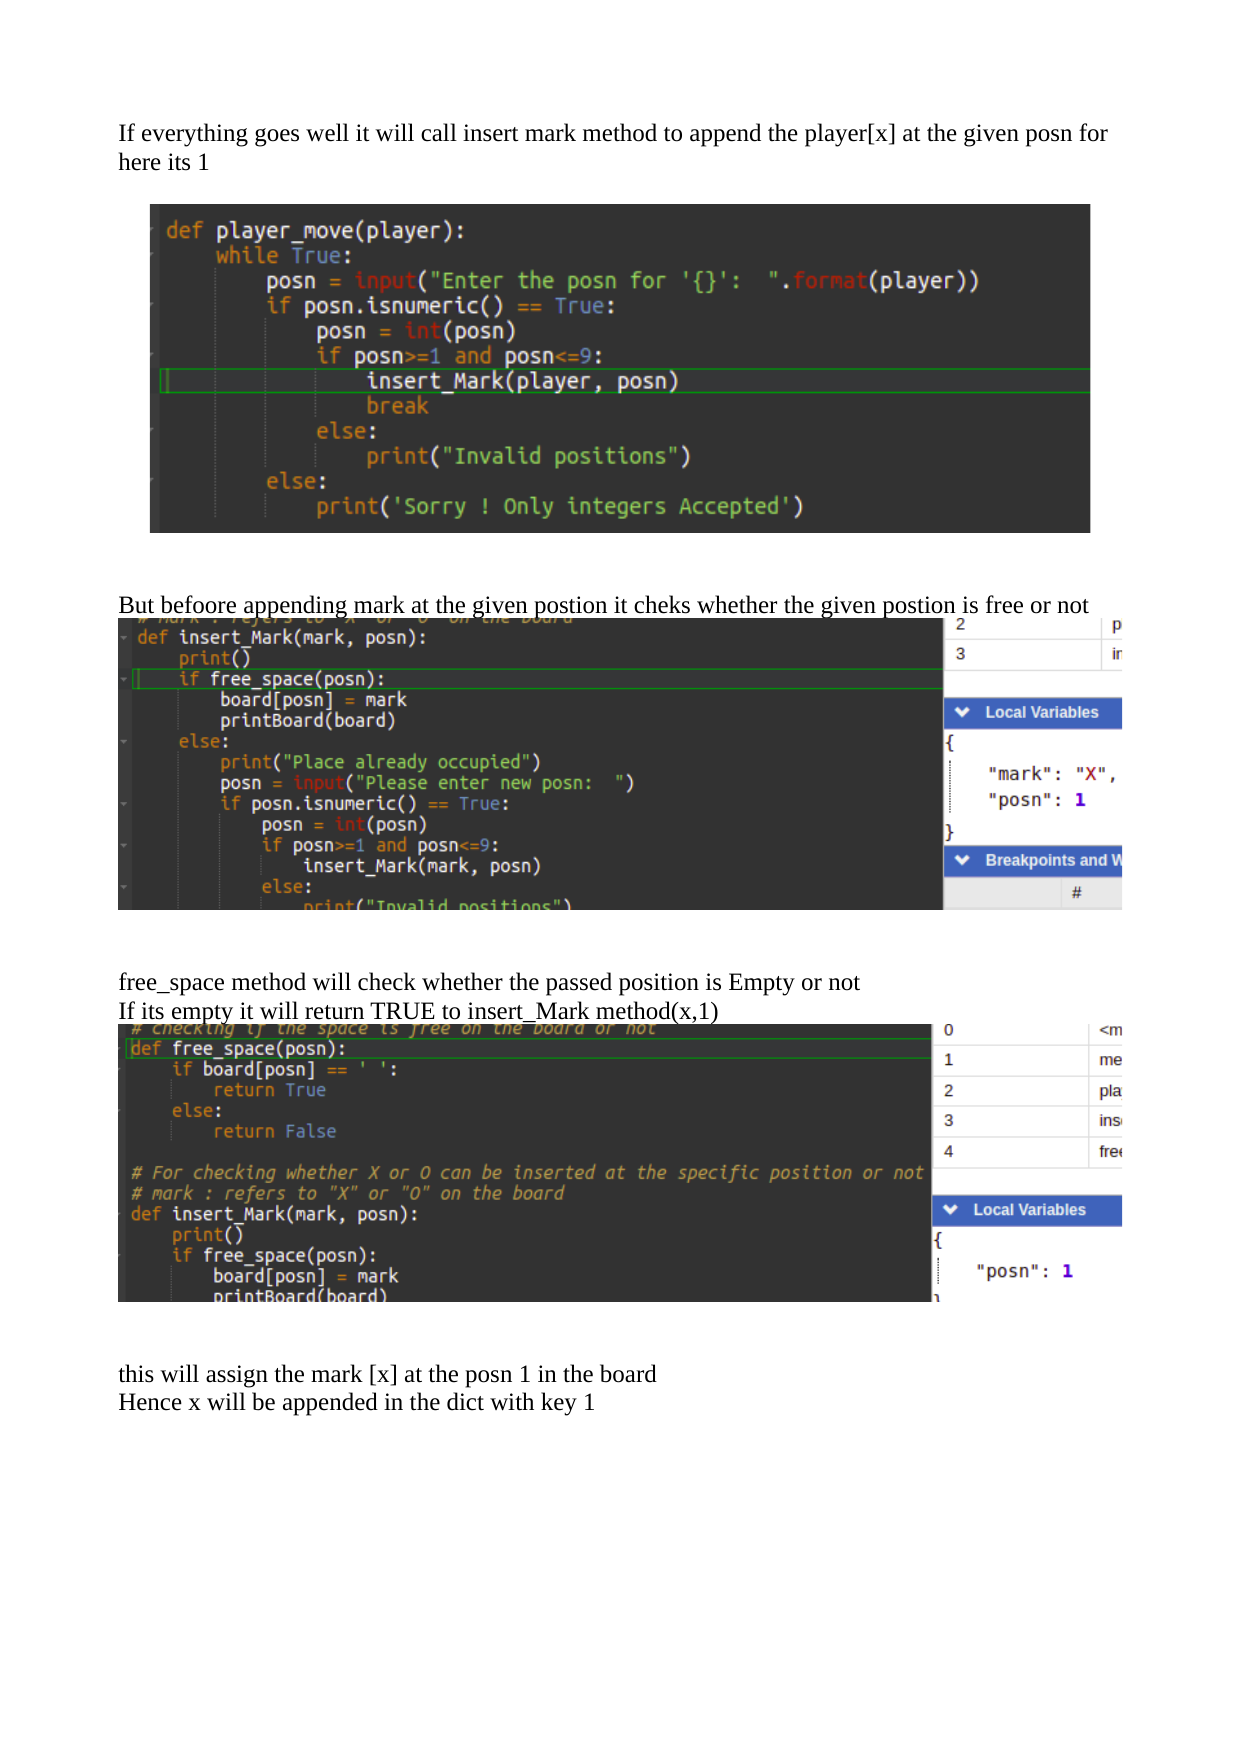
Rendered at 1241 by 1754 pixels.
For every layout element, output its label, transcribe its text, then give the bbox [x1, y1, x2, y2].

picture [118, 618, 1123, 910]
text If everything goes well it will call insert mark method to append the player[x] at the given posn for here its 1 [118, 118, 1122, 176]
picture [118, 1024, 1123, 1302]
text But befoore appending mark at the given postion it cheks whether the given postion is free or not [118, 590, 1122, 618]
text Hence x will be appended in the dict with key 1 [118, 1387, 1122, 1416]
text If its empty it will return TRUE to insert_Mark method(x,1) [118, 996, 1122, 1024]
picture [149, 204, 1091, 533]
text this will assign the mark [x] at the posn 1 in the board [118, 1359, 1122, 1387]
text free_space method will check whether the passed position is Empty or not [118, 967, 1122, 996]
